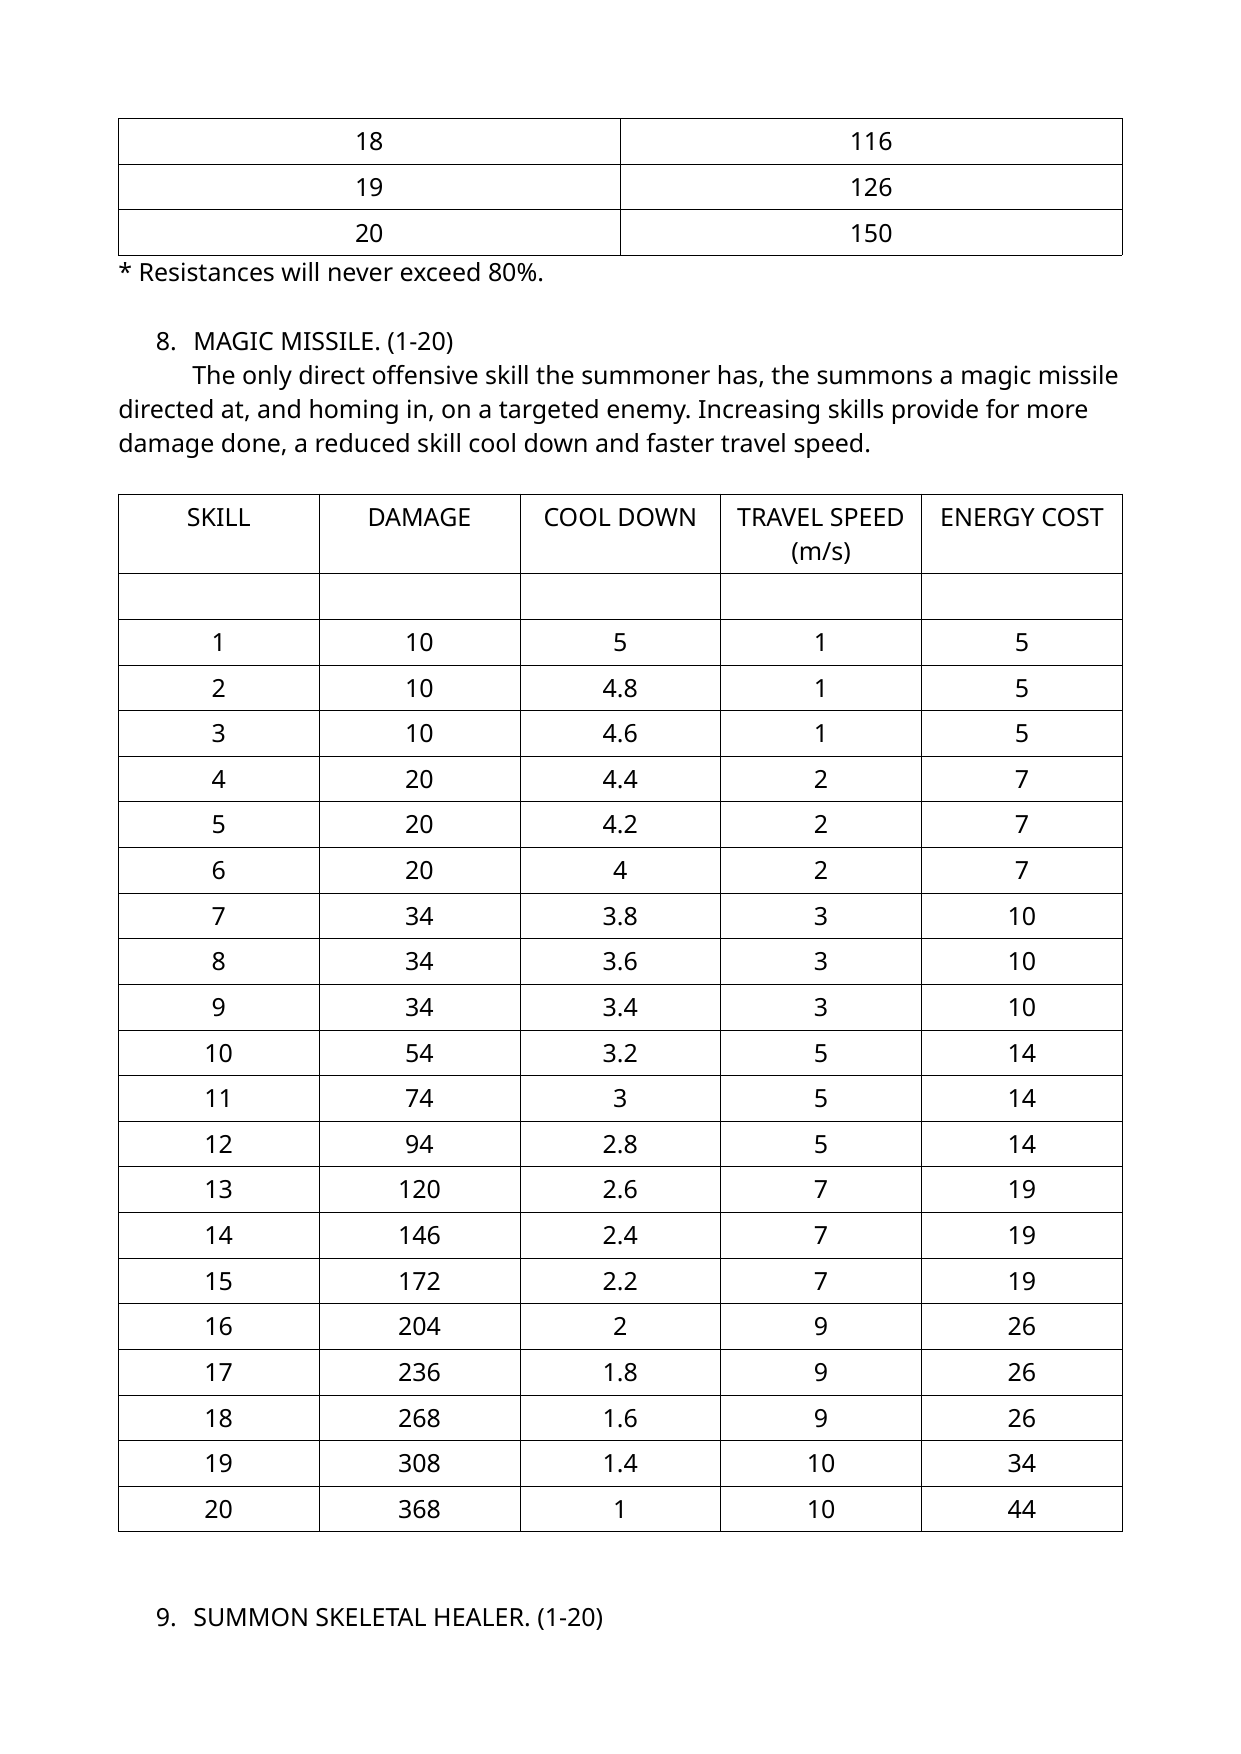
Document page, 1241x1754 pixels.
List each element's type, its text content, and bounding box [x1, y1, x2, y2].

table_cell 5 [922, 666, 1122, 710]
table_cell 116 [621, 119, 1122, 164]
table_cell 34 [320, 894, 520, 938]
table_cell 15 [119, 1259, 319, 1303]
table_cell 2 [521, 1304, 720, 1349]
table_cell 20 [119, 1487, 319, 1531]
table_cell 236 [320, 1350, 520, 1394]
table_cell 3 [721, 939, 921, 984]
table_cell 4.8 [521, 666, 720, 710]
table_cell 54 [320, 1031, 520, 1075]
table_cell 1 [521, 1487, 720, 1531]
table_cell 19 [119, 1441, 319, 1486]
table_cell 6 [119, 848, 319, 893]
table_cell 20 [119, 210, 620, 255]
table_header ENERGY COST [922, 495, 1122, 573]
text * Resistances will never exceed 80%. [118, 256, 1122, 289]
table_header DAMAGE [320, 495, 520, 573]
table_cell 19 [922, 1213, 1122, 1258]
table_cell 308 [320, 1441, 520, 1486]
table_cell 5 [721, 1031, 921, 1075]
table_cell 10 [922, 985, 1122, 1029]
table_cell 3.2 [521, 1031, 720, 1075]
table_cell 1 [119, 620, 319, 664]
table_cell 4 [521, 848, 720, 893]
table_cell 150 [621, 210, 1122, 255]
table_cell 26 [922, 1304, 1122, 1349]
table_cell 4 [119, 757, 319, 801]
table_cell 9 [721, 1396, 921, 1440]
table_cell [521, 574, 720, 619]
table_cell 1.4 [521, 1441, 720, 1486]
table_cell 26 [922, 1350, 1122, 1394]
table_cell 74 [320, 1076, 520, 1121]
table_cell 4.6 [521, 711, 720, 756]
table_cell 44 [922, 1487, 1122, 1531]
text The only direct offensive skill the summoner has, the summons a magic missile directed at, and homing in, on a targeted enemy. Increasing skills provide for more damage done, a reduced skill cool down and faster travel speed. [118, 357, 1122, 459]
table_cell 10 [721, 1487, 921, 1531]
table_cell 7 [922, 848, 1122, 893]
list MAGIC MISSILE. (1-20) [156, 323, 1122, 357]
table_cell 10 [922, 939, 1122, 984]
table_cell 172 [320, 1259, 520, 1303]
table_header SKILL [119, 495, 319, 573]
table_cell 268 [320, 1396, 520, 1440]
table_cell 26 [922, 1396, 1122, 1440]
table_cell 7 [721, 1167, 921, 1212]
table_cell 2 [119, 666, 319, 710]
table_cell 3 [119, 711, 319, 756]
table_cell 9 [119, 985, 319, 1029]
table_cell 126 [621, 165, 1122, 209]
table_cell 3.6 [521, 939, 720, 984]
table_cell 9 [721, 1350, 921, 1394]
table_cell [922, 574, 1122, 619]
table_cell 3 [521, 1076, 720, 1121]
table_cell 2.2 [521, 1259, 720, 1303]
table_cell 18 [119, 119, 620, 164]
table_cell 7 [721, 1213, 921, 1258]
table_cell [119, 574, 319, 619]
table_cell 368 [320, 1487, 520, 1531]
table_cell 120 [320, 1167, 520, 1212]
table_cell 1 [721, 666, 921, 710]
table_cell 10 [922, 894, 1122, 938]
table_cell 9 [721, 1304, 921, 1349]
table_cell 34 [320, 985, 520, 1029]
table_cell 5 [721, 1076, 921, 1121]
table_cell 5 [922, 620, 1122, 664]
table_header TRAVEL SPEED (m/s) [721, 495, 921, 573]
table_cell 7 [119, 894, 319, 938]
table_cell 1 [721, 711, 921, 756]
table_cell 18 [119, 1396, 319, 1440]
table_cell 5 [119, 802, 319, 847]
table_cell 7 [922, 757, 1122, 801]
table_cell 13 [119, 1167, 319, 1212]
table_cell 4.2 [521, 802, 720, 847]
table_cell 94 [320, 1122, 520, 1166]
table_cell 4.4 [521, 757, 720, 801]
table_header COOL DOWN [521, 495, 720, 573]
table_cell 10 [320, 711, 520, 756]
table_cell 12 [119, 1122, 319, 1166]
table_cell 1 [721, 620, 921, 664]
table_cell 20 [320, 848, 520, 893]
table_cell 2 [721, 848, 921, 893]
table_cell 14 [922, 1122, 1122, 1166]
table_cell 3.4 [521, 985, 720, 1029]
table_cell [320, 574, 520, 619]
table_cell 7 [922, 802, 1122, 847]
list SUMMON SKELETAL HEALER. (1-20) [156, 1599, 1122, 1634]
table_cell 146 [320, 1213, 520, 1258]
table_cell 2 [721, 802, 921, 847]
table_cell 34 [320, 939, 520, 984]
table_cell 2.8 [521, 1122, 720, 1166]
table_cell 14 [922, 1076, 1122, 1121]
table_cell [721, 574, 921, 619]
table_cell 10 [320, 620, 520, 664]
table_cell 5 [922, 711, 1122, 756]
table_cell 11 [119, 1076, 319, 1121]
table_cell 3 [721, 894, 921, 938]
table_cell 34 [922, 1441, 1122, 1486]
table_cell 1.6 [521, 1396, 720, 1440]
table_cell 20 [320, 802, 520, 847]
table_cell 10 [320, 666, 520, 710]
table_cell 5 [521, 620, 720, 664]
table_cell 8 [119, 939, 319, 984]
table_cell 1.8 [521, 1350, 720, 1394]
table_cell 7 [721, 1259, 921, 1303]
table_cell 2.6 [521, 1167, 720, 1212]
table_cell 14 [119, 1213, 319, 1258]
table_cell 10 [119, 1031, 319, 1075]
table_cell 16 [119, 1304, 319, 1349]
table_cell 10 [721, 1441, 921, 1486]
table_cell 19 [119, 165, 620, 209]
table_cell 19 [922, 1167, 1122, 1212]
table_cell 2 [721, 757, 921, 801]
table_cell 17 [119, 1350, 319, 1394]
table_cell 204 [320, 1304, 520, 1349]
table_cell 3 [721, 985, 921, 1029]
table_cell 5 [721, 1122, 921, 1166]
table_cell 3.8 [521, 894, 720, 938]
table_cell 19 [922, 1259, 1122, 1303]
table_cell 14 [922, 1031, 1122, 1075]
table_cell 20 [320, 757, 520, 801]
table_cell 2.4 [521, 1213, 720, 1258]
